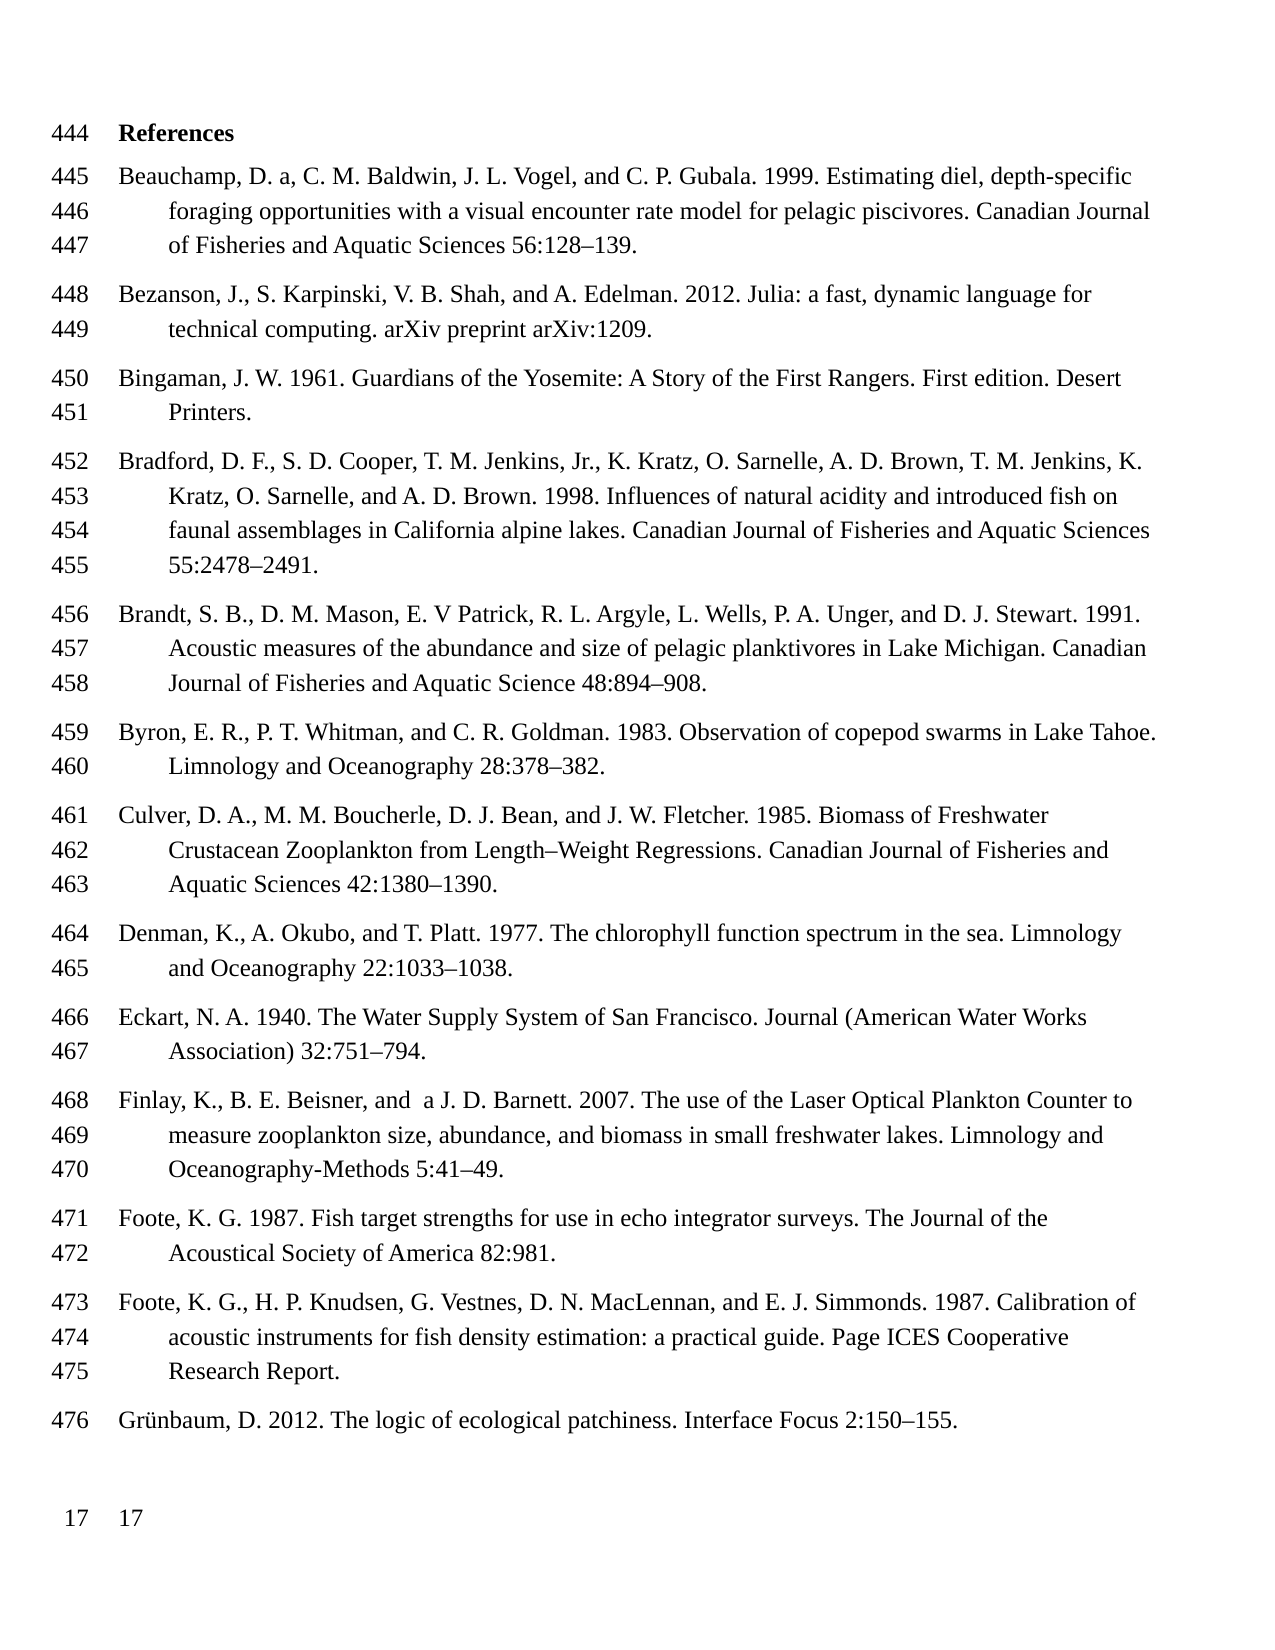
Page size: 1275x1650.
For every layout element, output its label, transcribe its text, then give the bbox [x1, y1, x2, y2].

text Bingaman, J. W. 1961. Guardians of the Yosemite: A Story of the First Rangers. First edition. Desert Printers. [118, 363, 1157, 426]
text Brandt, S. B., D. M. Mason, E. V Patrick, R. L. Argyle, L. Wells, P. A. Unger, and D. J. Stewart. 1991. Acoustic measures of the abundance and size of pelagic planktivores in Lake Michigan. Canadian Journal of Fisheries and Aquatic Science 48:894–908. [118, 599, 1157, 697]
text Beauchamp, D. a, C. M. Baldwin, J. L. Vogel, and C. P. Gubala. 1999. Estimating diel, depth-specific foraging opportunities with a visual encounter rate model for pelagic piscivores. Canadian Journal of Fisheries and Aquatic Sciences 56:128–139. [118, 161, 1157, 259]
text Bezanson, J., S. Karpinski, V. B. Shah, and A. Edelman. 2012. Julia: a fast, dynamic language for technical computing. arXiv preprint arXiv:1209. [118, 279, 1157, 342]
text References [118, 118, 1157, 147]
text Grünbaum, D. 2012. The logic of ecological patchiness. Interface Focus 2:150–155. [118, 1405, 1157, 1434]
text Byron, E. R., P. T. Whitman, and C. R. Goldman. 1983. Observation of copepod swarms in Lake Tahoe. Limnology and Oceanography 28:378–382. [118, 717, 1157, 780]
text Denman, K., A. Okubo, and T. Platt. 1977. The chlorophyll function spectrum in the sea. Limnology and Oceanography 22:1033–1038. [118, 918, 1157, 982]
text Eckart, N. A. 1940. The Water Supply System of San Francisco. Journal (American Water Works Association) 32:751–794. [118, 1002, 1157, 1065]
text Finlay, K., B. E. Beisner, and a J. D. Barnett. 2007. The use of the Laser Optical Plankton Counter to measure zooplankton size, abundance, and biomass in small freshwater lakes. Limnology and Oceanography-Methods 5:41–49. [118, 1086, 1157, 1183]
text Foote, K. G. 1987. Fish target strengths for use in echo integrator surveys. The Journal of the Acoustical Society of America 82:981. [118, 1203, 1157, 1267]
text Bradford, D. F., S. D. Cooper, T. M. Jenkins, Jr., K. Kratz, O. Sarnelle, A. D. Brown, T. M. Jenkins, K. Kratz, O. Sarnelle, and A. D. Brown. 1998. Influences of natural acidity and introduced fish on faunal assemblages in California alpine lakes. Canadian Journal of Fisheries and Aquatic Sciences 55:2478–2491. [118, 446, 1157, 578]
text Culver, D. A., M. M. Boucherle, D. J. Bean, and J. W. Fletcher. 1985. Biomass of Freshwater Crustacean Zooplankton from Length–Weight Regressions. Canadian Journal of Fisheries and Aquatic Sciences 42:1380–1390. [118, 800, 1157, 898]
text Foote, K. G., H. P. Knudsen, G. Vestnes, D. N. MacLennan, and E. J. Simmonds. 1987. Calibration of acoustic instruments for fish density estimation: a practical guide. Page ICES Cooperative Research Report. [118, 1287, 1157, 1385]
